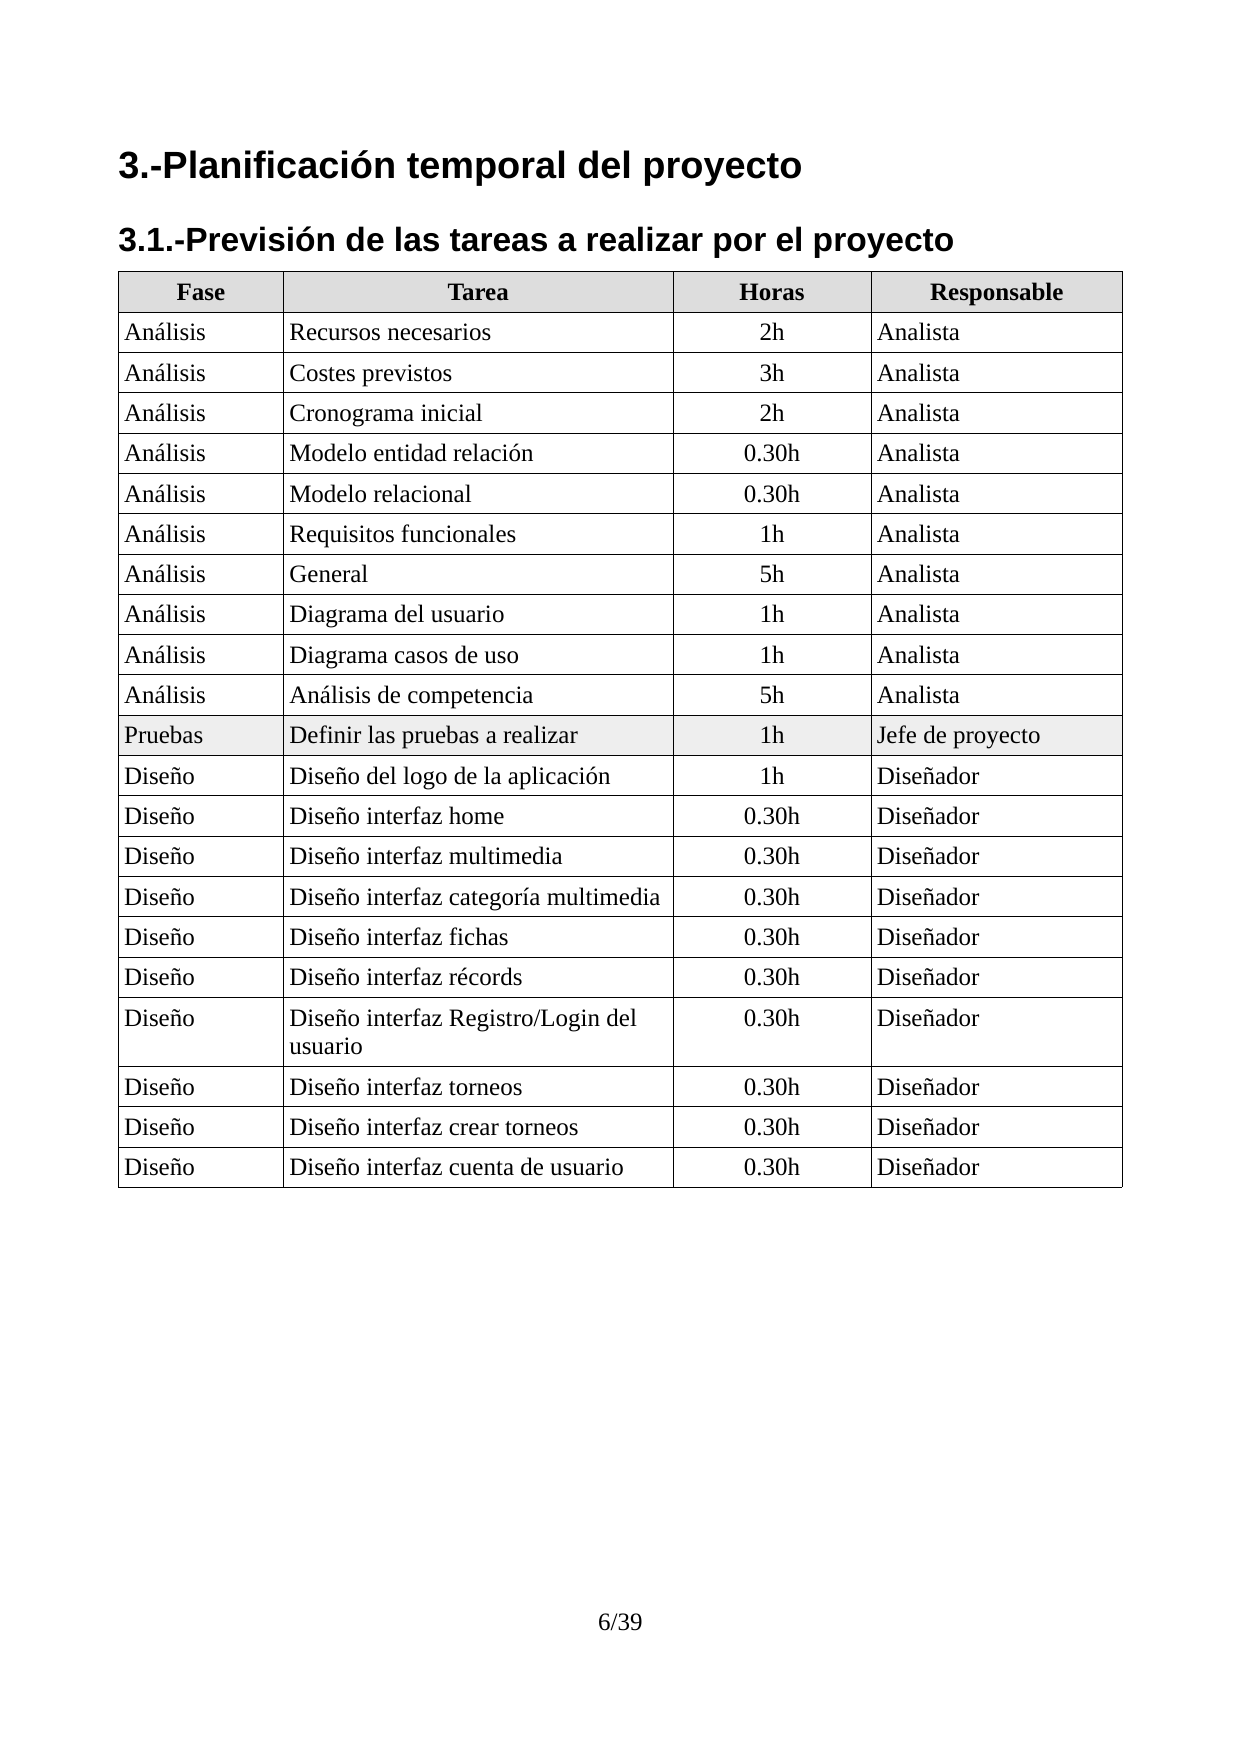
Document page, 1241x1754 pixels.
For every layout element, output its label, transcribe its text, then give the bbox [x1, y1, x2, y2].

table_cell Analista [872, 353, 1122, 392]
table_cell Analista [872, 474, 1122, 513]
table_cell Diseño interfaz récords [284, 958, 673, 997]
table_cell 1h [674, 595, 871, 634]
table_cell Diseño interfaz crear torneos [284, 1107, 673, 1147]
table_header Responsable [872, 272, 1122, 312]
table_cell 0.30h [674, 1148, 871, 1187]
table_cell Cronograma inicial [284, 393, 673, 432]
table_cell Analista [872, 434, 1122, 473]
table_cell 0.30h [674, 434, 871, 473]
table_cell Analista [872, 635, 1122, 674]
table_cell Costes previstos [284, 353, 673, 392]
table_cell 0.30h [674, 998, 871, 1066]
table_cell Análisis [119, 474, 283, 513]
table_cell Diagrama del usuario [284, 595, 673, 634]
table_cell Diseño interfaz fichas [284, 917, 673, 957]
table_cell Diseño [119, 1107, 283, 1147]
table_cell Diseñador [872, 998, 1122, 1066]
table_cell Diseño interfaz torneos [284, 1067, 673, 1106]
table_cell Diseño [119, 796, 283, 836]
table_cell Diseñador [872, 1067, 1122, 1106]
table_cell Análisis [119, 393, 283, 432]
table_cell Análisis [119, 555, 283, 594]
table_header Fase [119, 272, 283, 312]
table_cell Diseño interfaz Registro/Login del usuario [284, 998, 673, 1066]
table_cell Diseño interfaz home [284, 796, 673, 836]
table_cell 0.30h [674, 877, 871, 916]
table_cell 0.30h [674, 796, 871, 836]
table_cell Diseño [119, 877, 283, 916]
table_cell Analista [872, 393, 1122, 432]
table_cell Diseño [119, 756, 283, 795]
table_cell 1h [674, 635, 871, 674]
table_cell Diseñador [872, 1107, 1122, 1147]
table_cell Analista [872, 675, 1122, 715]
table_cell 0.30h [674, 474, 871, 513]
table_cell Diseñador [872, 917, 1122, 957]
table_cell Requisitos funcionales [284, 514, 673, 553]
table_cell Modelo relacional [284, 474, 673, 513]
table_cell Análisis [119, 595, 283, 634]
table_cell 0.30h [674, 958, 871, 997]
table_cell Diseñador [872, 958, 1122, 997]
table_cell Análisis [119, 353, 283, 392]
table_cell Diseño [119, 958, 283, 997]
table_cell Diseño del logo de la aplicación [284, 756, 673, 795]
table_header Tarea [284, 272, 673, 312]
table_cell 2h [674, 313, 871, 352]
table_cell 5h [674, 675, 871, 715]
table_cell Diseñador [872, 1148, 1122, 1187]
subtitle 3.1.-Previsión de las tareas a realizar por el proyecto [118, 220, 1122, 259]
table_cell Modelo entidad relación [284, 434, 673, 473]
table_cell Diagrama casos de uso [284, 635, 673, 674]
table_cell Análisis [119, 514, 283, 553]
table_cell 5h [674, 555, 871, 594]
table_cell Diseño [119, 837, 283, 876]
table_cell Análisis [119, 313, 283, 352]
table_cell Diseño interfaz categoría multimedia [284, 877, 673, 916]
table_cell Analista [872, 595, 1122, 634]
table_cell Diseño [119, 1148, 283, 1187]
table_cell 0.30h [674, 1107, 871, 1147]
table_cell Diseño [119, 917, 283, 957]
table_cell 0.30h [674, 1067, 871, 1106]
table_cell Análisis [119, 434, 283, 473]
table_cell Analista [872, 313, 1122, 352]
table_cell 3h [674, 353, 871, 392]
table_cell Diseño [119, 1067, 283, 1106]
table_header Horas [674, 272, 871, 312]
table_cell Analista [872, 555, 1122, 594]
table_cell 1h [674, 514, 871, 553]
table_cell Análisis de competencia [284, 675, 673, 715]
table_cell Jefe de proyecto [872, 716, 1122, 755]
table_cell General [284, 555, 673, 594]
table_cell Diseñador [872, 756, 1122, 795]
table_cell Diseñador [872, 796, 1122, 836]
table_cell Diseñador [872, 837, 1122, 876]
table_cell Pruebas [119, 716, 283, 755]
table_cell Diseño interfaz cuenta de usuario [284, 1148, 673, 1187]
table_cell 1h [674, 756, 871, 795]
table_cell Recursos necesarios [284, 313, 673, 352]
table_cell Diseñador [872, 877, 1122, 916]
table_cell Diseño interfaz multimedia [284, 837, 673, 876]
table_cell 2h [674, 393, 871, 432]
table_cell Diseño [119, 998, 283, 1066]
subtitle 3.-Planificación temporal del proyecto [118, 143, 1122, 187]
table_cell 0.30h [674, 837, 871, 876]
table_cell 1h [674, 716, 871, 755]
table_cell Analista [872, 514, 1122, 553]
table_cell Definir las pruebas a realizar [284, 716, 673, 755]
table_cell 0.30h [674, 917, 871, 957]
table_cell Análisis [119, 635, 283, 674]
table_cell Análisis [119, 675, 283, 715]
